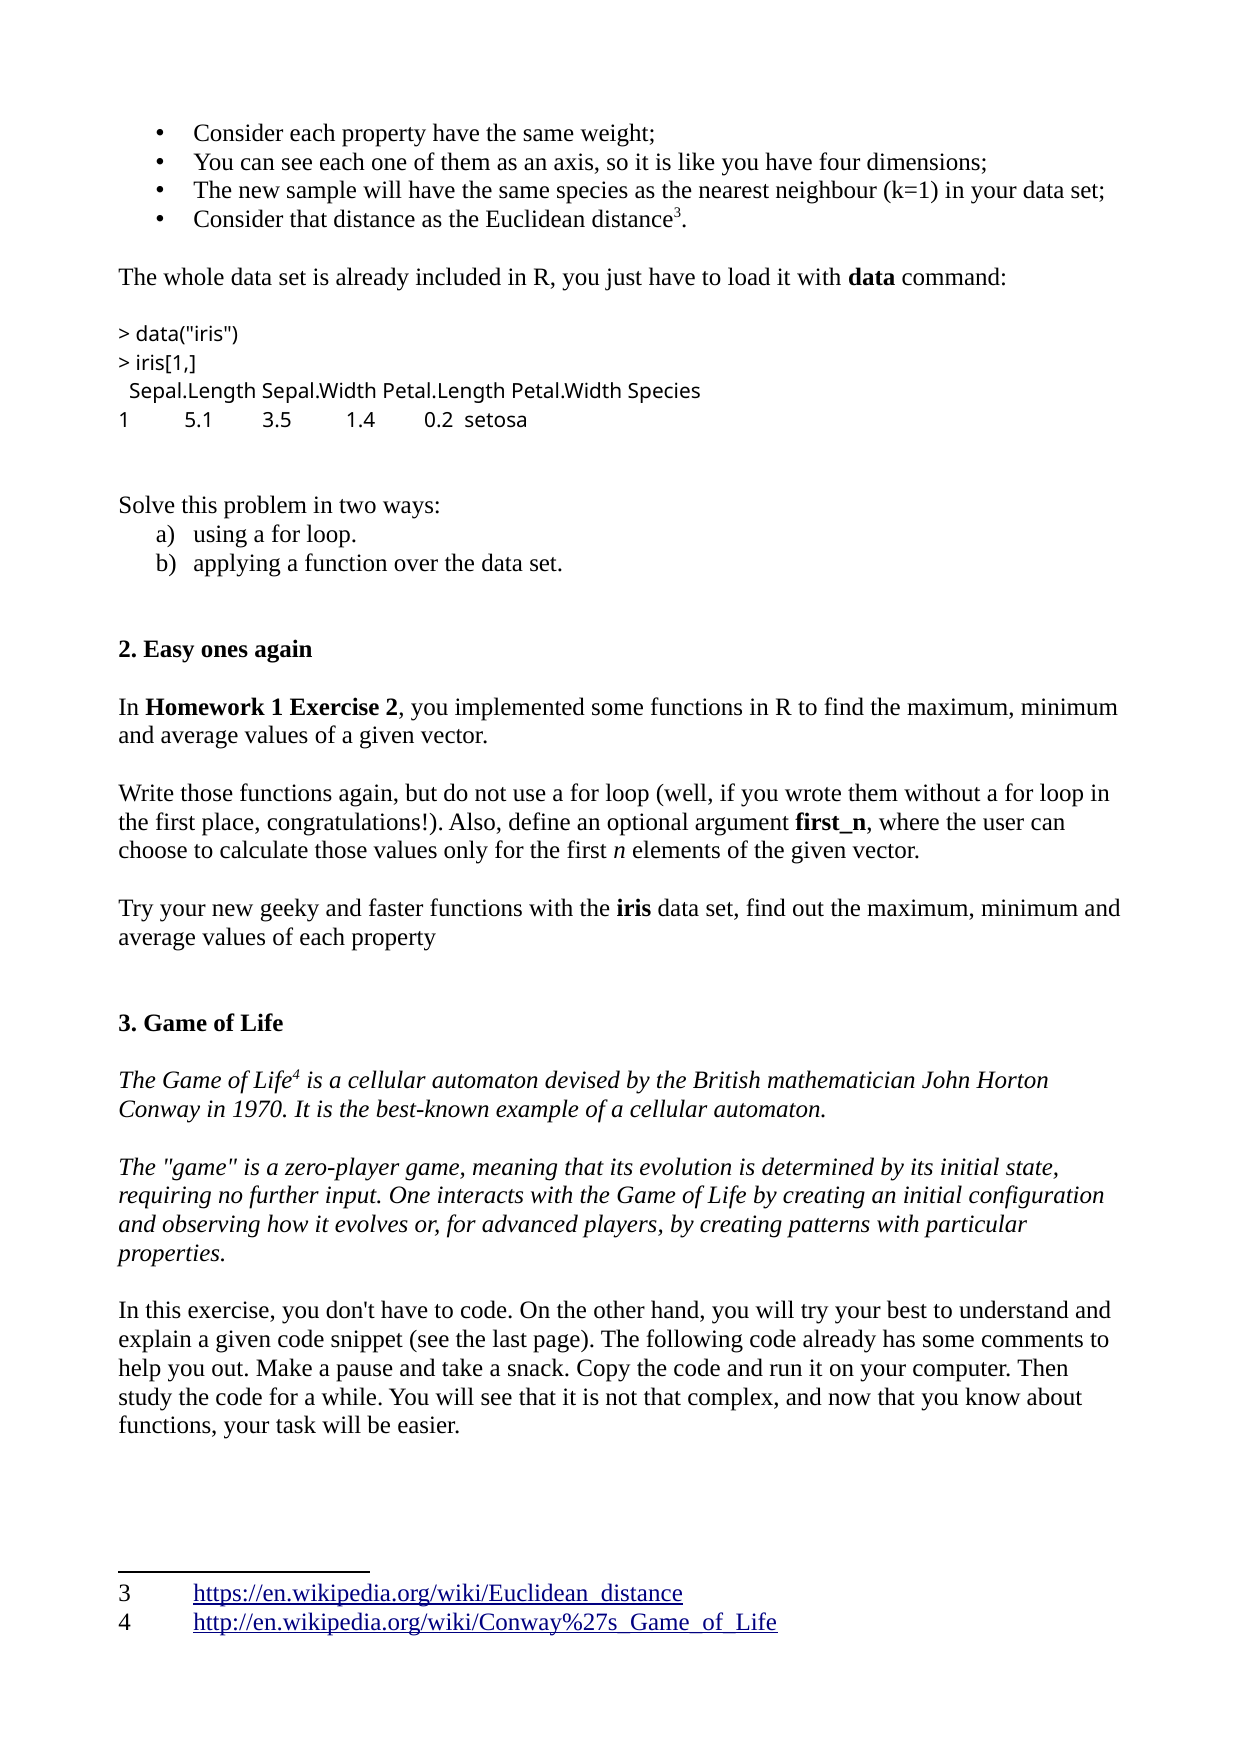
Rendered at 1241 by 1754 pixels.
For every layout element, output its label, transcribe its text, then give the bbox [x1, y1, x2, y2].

text Try your new geeky and faster functions with the iris data set, find out the maximum, minimum and average values of each property [118, 893, 1122, 951]
text > iris[1,] [118, 348, 1122, 376]
list using a for loop. [156, 519, 1122, 548]
list You can see each one of them as an axis, so it is like you have four dimensions; [156, 147, 1122, 176]
text > data("iris") [118, 319, 1122, 348]
text Write those functions again, but do not use a for loop (well, if you wrote them without a for loop in the first place, congratulations!). Also, define an optional argument first_n, where the user can choose to calculate those values only for the first n elements of the given vector. [118, 778, 1122, 864]
list The new sample will have the same species as the nearest neighbour (k=1) in your data set; [156, 176, 1122, 204]
text 3. Game of Life [118, 1008, 1122, 1037]
text The "game" is a zero-player game, meaning that its evolution is determined by its initial state, requiring no further input. One interacts with the Game of Life by creating an initial configuration and observing how it evolves or, for advanced players, by creating patterns with particular properties. [118, 1152, 1122, 1267]
text The whole data set is already included in R, you just have to load it with data command: [118, 262, 1122, 291]
text In Homework 1 Exercise 2, you implemented some functions in R to find the maximum, minimum and average values of a given vector. [118, 692, 1122, 749]
text 1 5.1 3.5 1.4 0.2 setosa [118, 405, 1122, 433]
list Consider that distance as the Euclidean distance. [156, 204, 1122, 233]
text Solve this problem in two ways: [118, 491, 1122, 519]
text In this exercise, you don't have to code. On the other hand, you will try your best to understand and explain a given code snippet (see the last page). The following code already has some comments to help you out. Make a pause and take a snack. Copy the code and run it on your computer. Then study the code for a while. You will see that it is not that complex, and now that you know about functions, your task will be easier. [118, 1296, 1122, 1439]
list applying a function over the data set. [156, 548, 1122, 577]
text 2. Easy ones again [118, 634, 1122, 663]
text The Game of Life is a cellular automaton devised by the British mathematician John Horton Conway in 1970. It is the best-known example of a cellular automaton. [118, 1066, 1122, 1123]
list Consider each property have the same weight; [156, 118, 1122, 147]
text http://en.wikipedia.org/wiki/Conway%27s_Game_of_Life [118, 1607, 1122, 1636]
text Sepal.Length Sepal.Width Petal.Length Petal.Width Species [118, 376, 1122, 405]
list https://en.wikipedia.org/wiki/Euclidean_distance [118, 1578, 1122, 1607]
